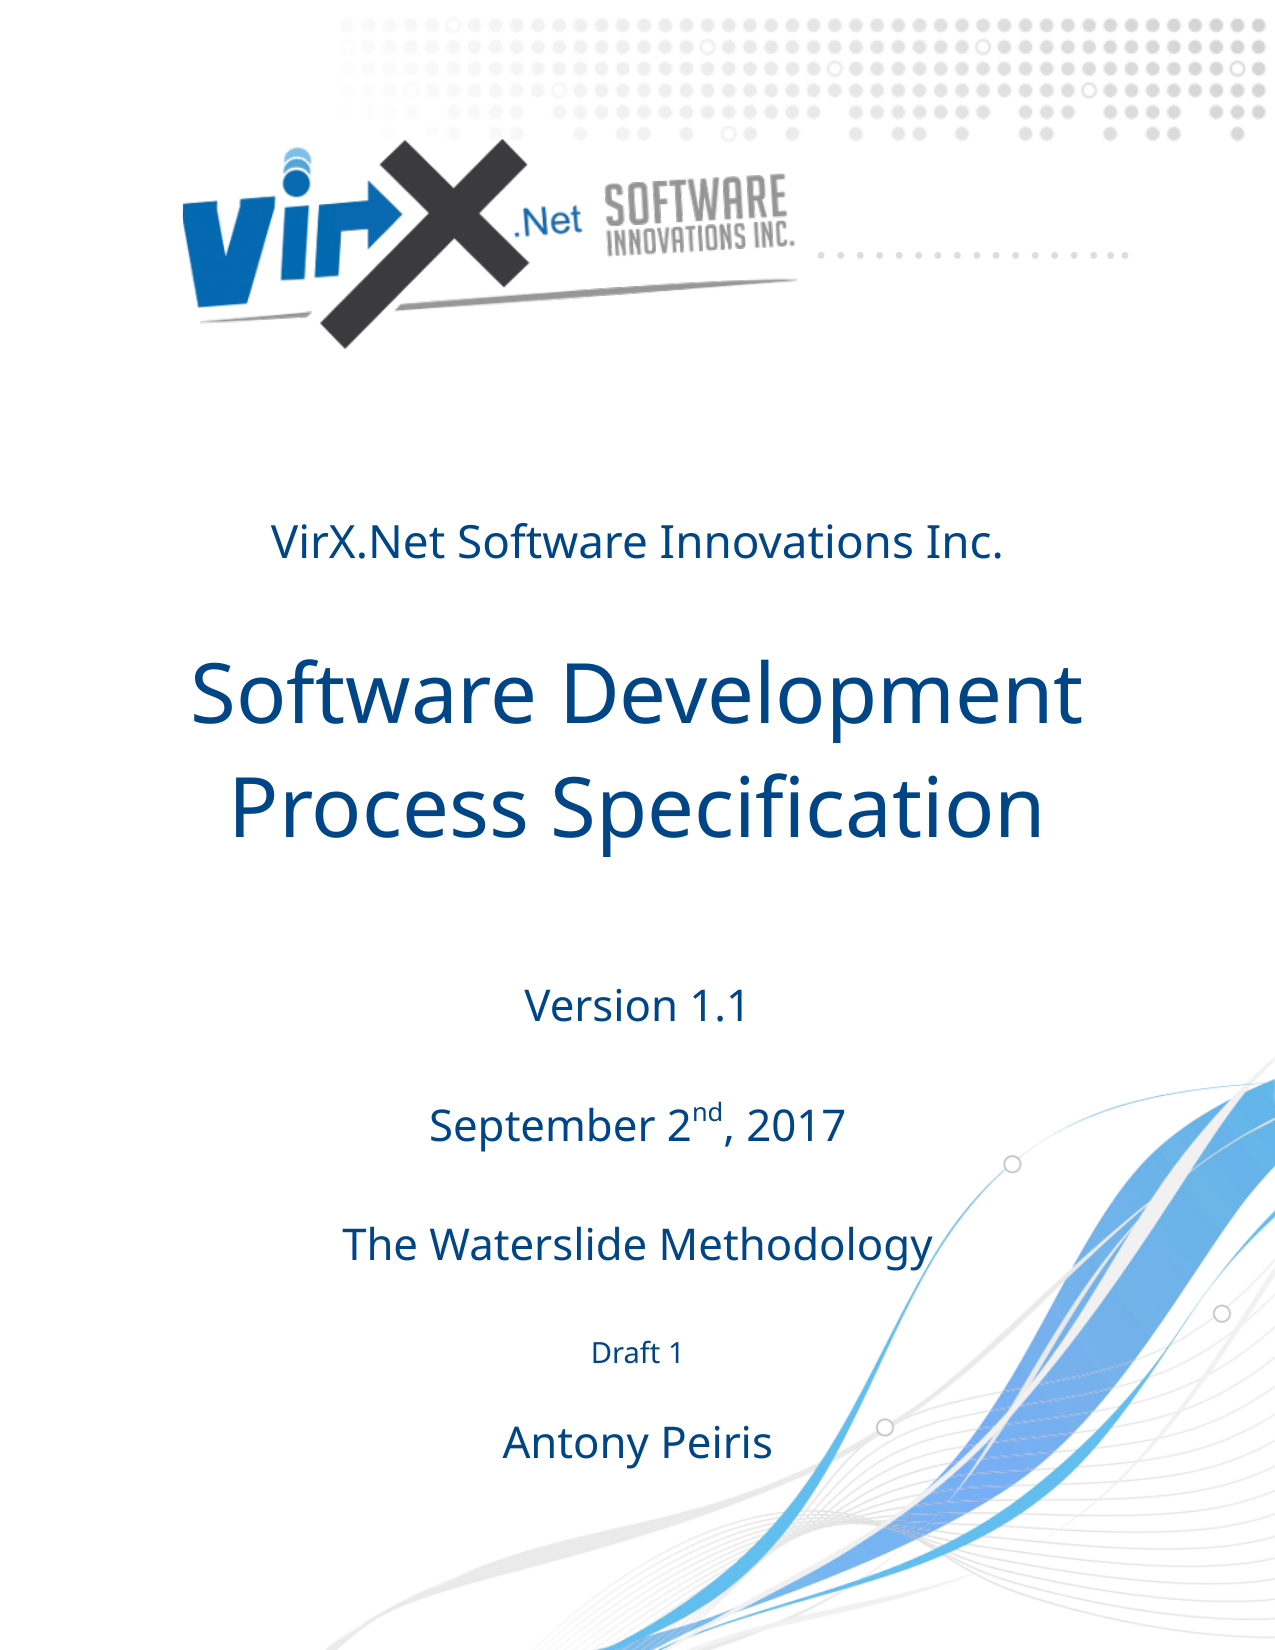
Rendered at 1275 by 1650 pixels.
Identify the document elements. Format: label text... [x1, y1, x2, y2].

text VirX.Net Software Innovations Inc. [118, 509, 1157, 572]
text Version 1.1 [118, 975, 1157, 1034]
text September 2nd, 2017 [118, 1094, 271, 1154]
text The Waterslide Methodology [118, 1213, 271, 1273]
text Draft 1 [118, 1332, 271, 1372]
picture [0, 2, 1275, 349]
text Software Development Process Specification [118, 634, 1157, 861]
picture [271, 1037, 1275, 1650]
text Antony Peiris [118, 1412, 271, 1471]
